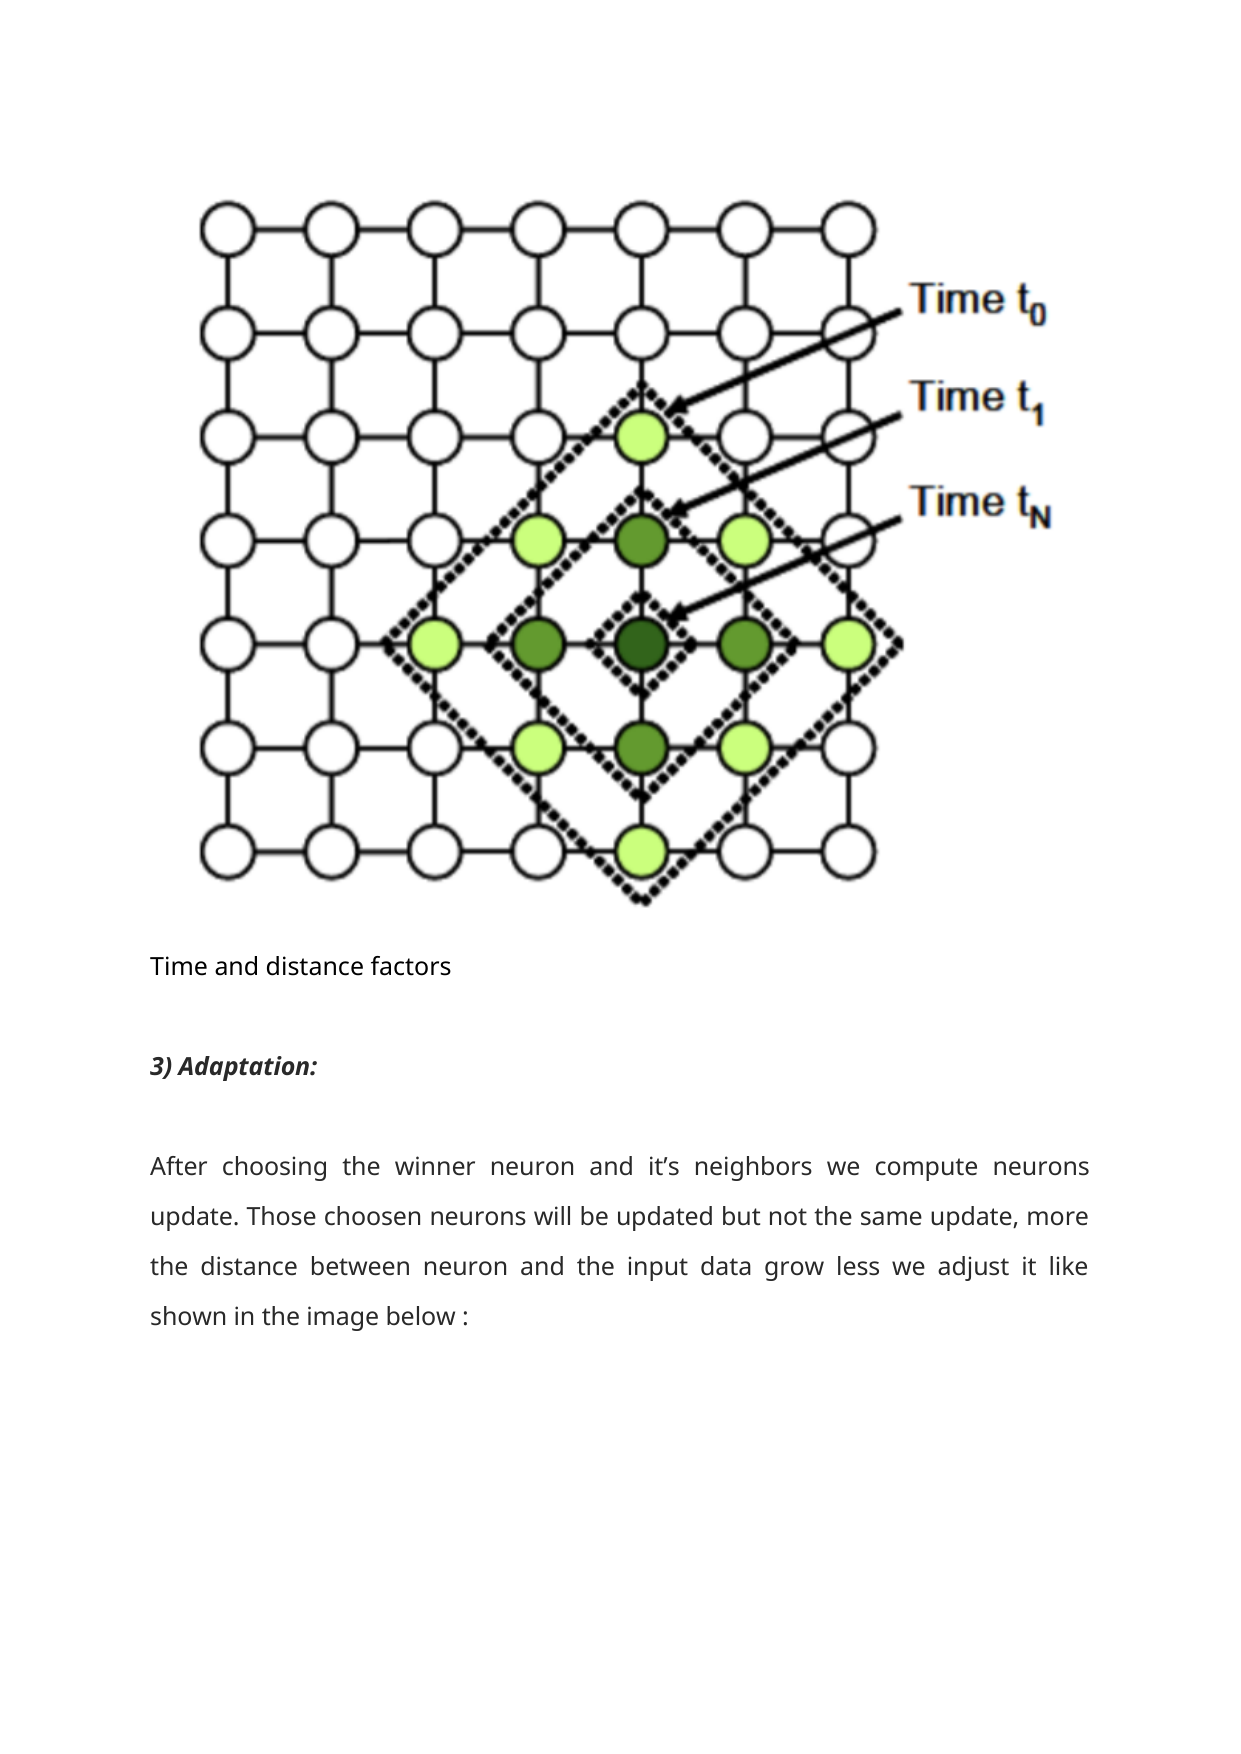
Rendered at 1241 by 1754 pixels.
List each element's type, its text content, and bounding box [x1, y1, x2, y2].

text 3) Adaptation: [150, 1033, 1090, 1083]
text After choosing the winner neuron and it’s neighbors we compute neurons update. Those choosen neurons will be updated but not the same update, more the distance between neuron and the input data grow less we adjust it like shown in the image below : [150, 1133, 1090, 1333]
text Time and distance factors [150, 949, 1090, 983]
